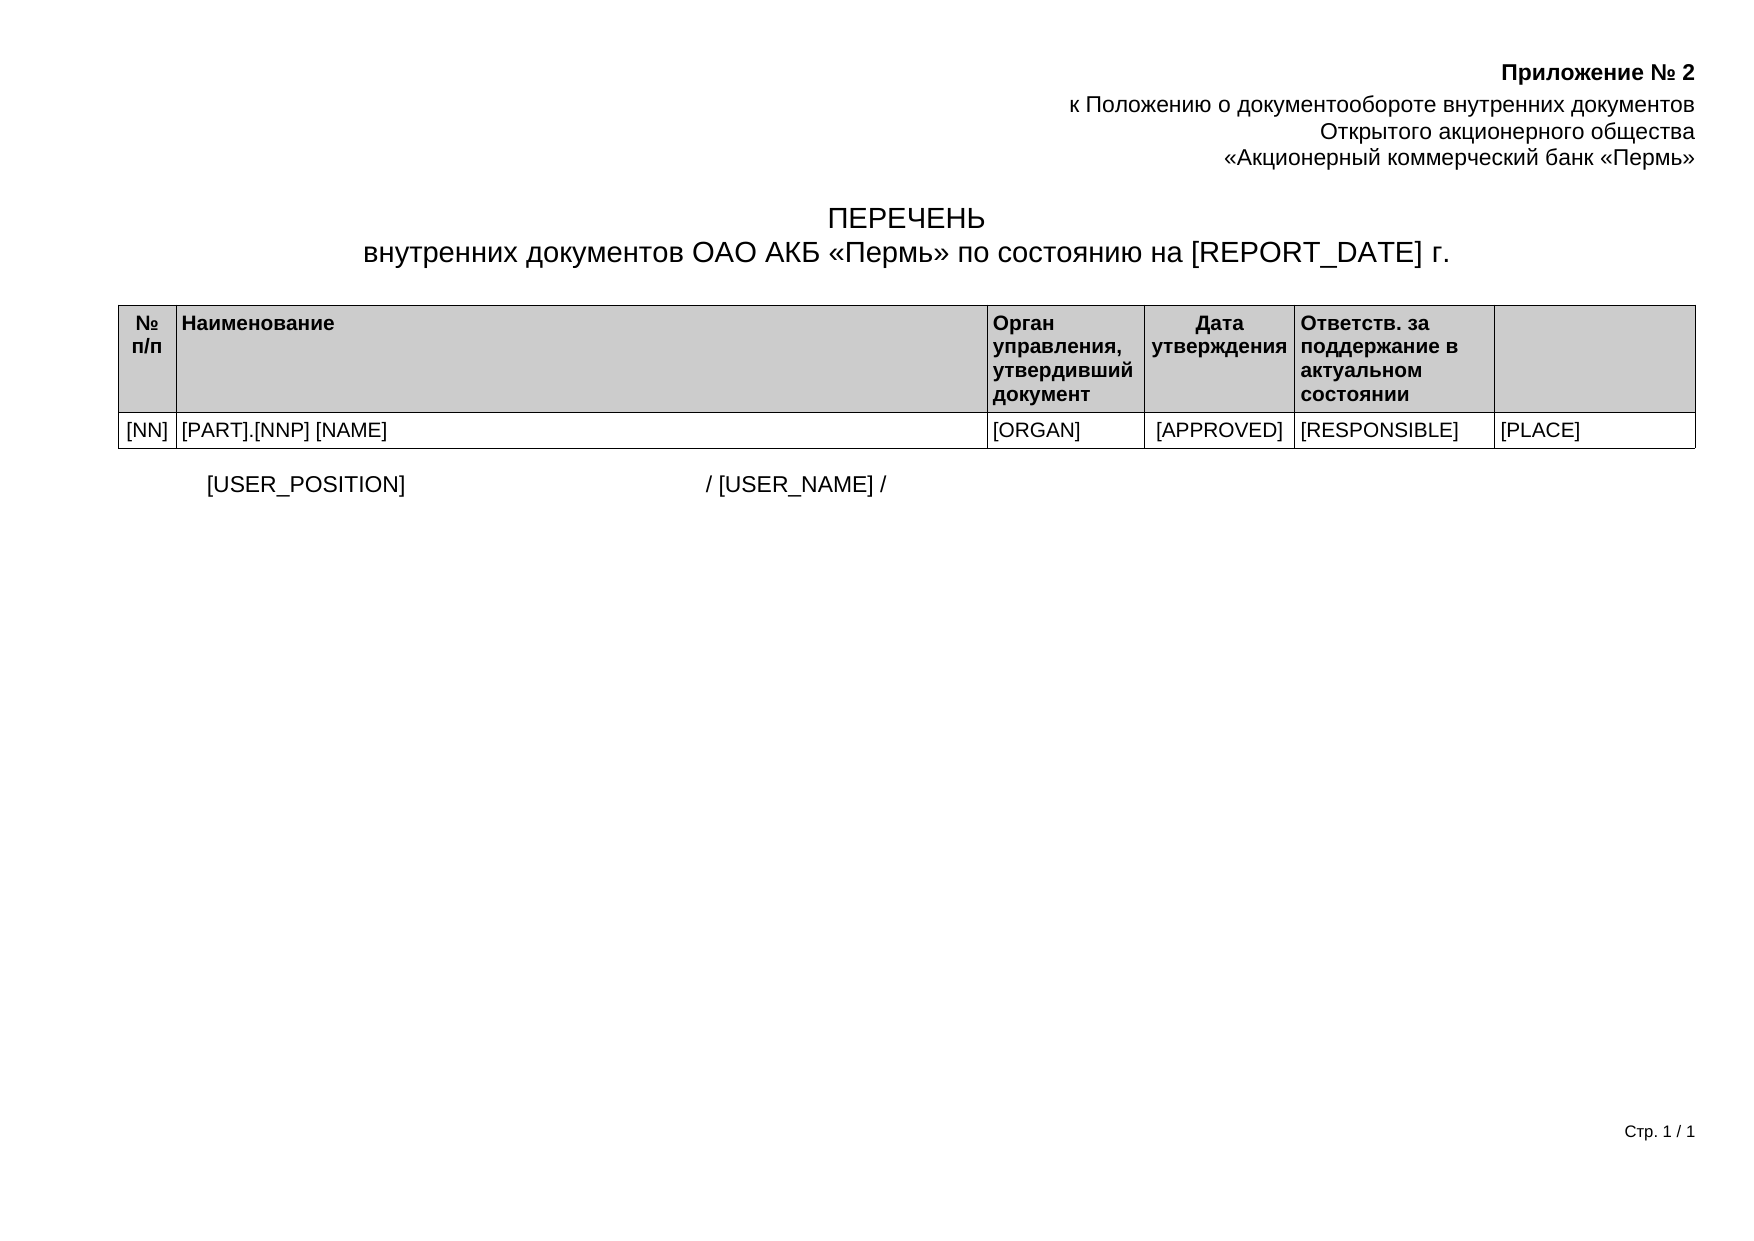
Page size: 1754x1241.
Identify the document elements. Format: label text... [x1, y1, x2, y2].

table_header Ответств. за поддержание в актуальном состоянии [1295, 306, 1494, 412]
table_header Орган управления, утвердивший документ [988, 306, 1144, 412]
text [USER_POSITION] / [USER_NAME] / [118, 471, 1695, 498]
table_header Наименование [177, 306, 987, 412]
table_cell [ORGAN] [988, 413, 1144, 447]
table_header Дата утверждения [1145, 306, 1294, 412]
table_cell [PART].[NNP] [NAME] [177, 413, 987, 447]
text Приложение № 2 [118, 59, 1695, 85]
table_cell [RESPONSIBLE] [1295, 413, 1494, 447]
table_header № п/п [119, 306, 176, 412]
table_header [1495, 306, 1695, 412]
subtitle ПЕРЕЧЕНЬ внутренних документов ОАО АКБ «Пермь» по состоянию на [REPORT_DATE] г. [118, 201, 1695, 268]
table_cell [NN] [119, 413, 176, 447]
text к Положению о документообороте внутренних документов Открытого акционерного общества «Акционерный коммерческий банк «Пермь» [118, 91, 1695, 170]
table_cell [APPROVED] [1145, 413, 1294, 447]
table_cell [PLACE] [1495, 413, 1695, 447]
